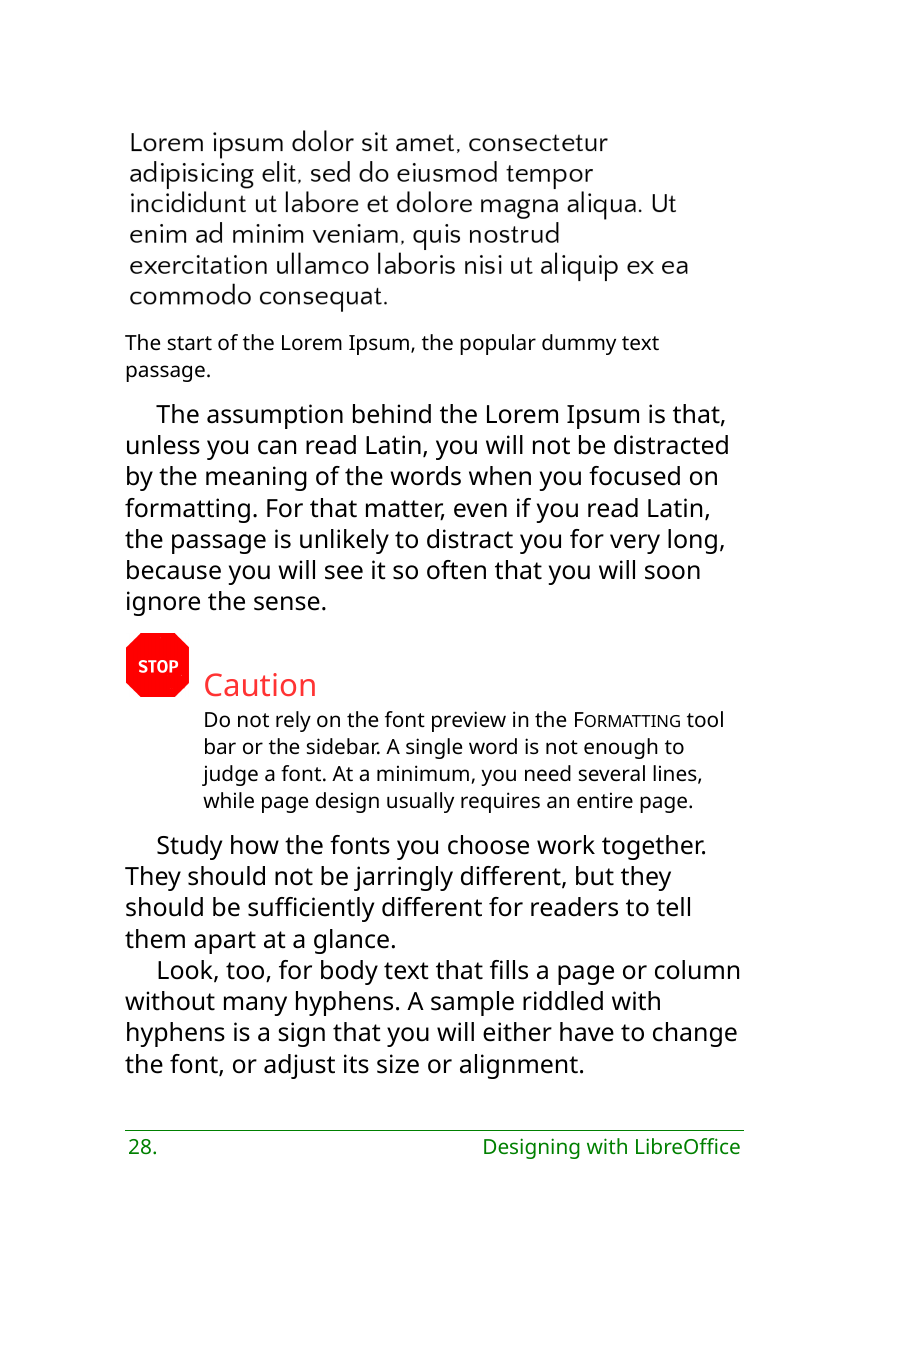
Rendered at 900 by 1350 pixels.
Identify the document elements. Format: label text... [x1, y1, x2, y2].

table_header [698, 125, 744, 318]
text The assumption behind the Lorem Ipsum is that, unless you can read Latin, you will not be distracted by the meaning of the words when you focused on formatting. For that matter, even if you read Latin, the passage is unlikely to distract you for very long, because you will see it so often that you will soon ignore the sense. [125, 398, 744, 617]
table_cell The start of the Lorem Ipsum, the popular dummy text passage. [125, 321, 744, 383]
picture [125, 125, 698, 319]
list Caution [125, 633, 744, 705]
text Look, too, for body text that fills a page or column without many hyphens. A sample riddled with hyphens is a sign that you will either have to change the font, or adjust its size or alignment. [125, 954, 744, 1079]
picture [126, 633, 189, 697]
text Study how the fonts you choose work together. They should not be jarringly different, but they should be sufficiently different for readers to tell them apart at a glance. [125, 829, 744, 954]
text Do not rely on the font preview in the Formatting tool bar or the sidebar. A single word is not enough to judge a font. At a minimum, you need several lines, while page design usually requires an entire page. [203, 705, 744, 814]
